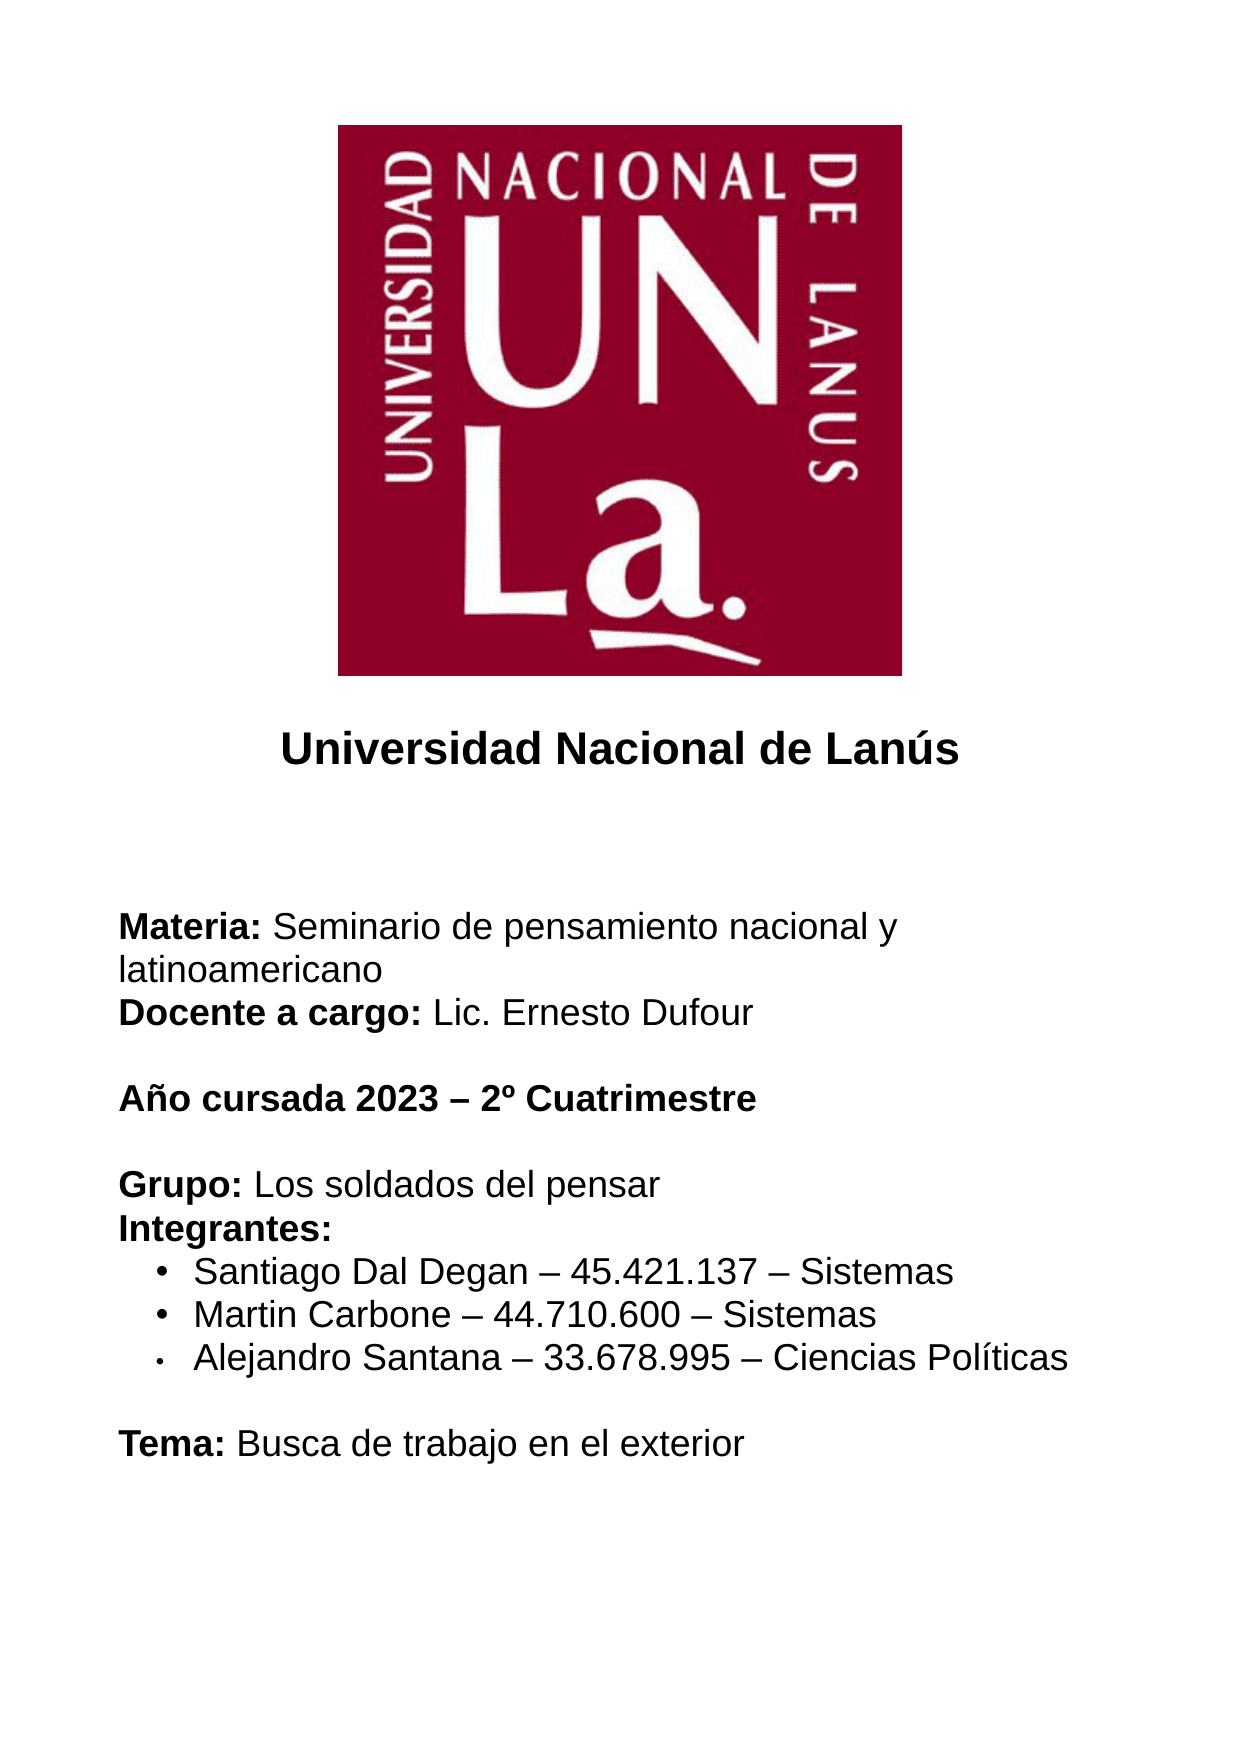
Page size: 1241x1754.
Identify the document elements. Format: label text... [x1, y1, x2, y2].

list Alejandro Santana – 33.678.995 – Ciencias Políticas [156, 1335, 1122, 1378]
list Santiago Dal Degan – 45.421.137 – Sistemas [156, 1249, 1122, 1292]
picture [338, 125, 903, 676]
text Tema: Busca de trabajo en el exterior [118, 1422, 1122, 1465]
text Universidad Nacional de Lanús [118, 722, 1122, 774]
text Grupo: Los soldados del pensar [118, 1163, 1122, 1206]
text Año cursada 2023 – 2º Cuatrimestre [118, 1076, 1122, 1119]
text Docente a cargo: Lic. Ernesto Dufour [118, 990, 1122, 1033]
text Integrantes: [118, 1206, 1122, 1249]
text Materia: Seminario de pensamiento nacional y latinoamericano [118, 904, 1122, 990]
list Martin Carbone – 44.710.600 – Sistemas [156, 1292, 1122, 1335]
